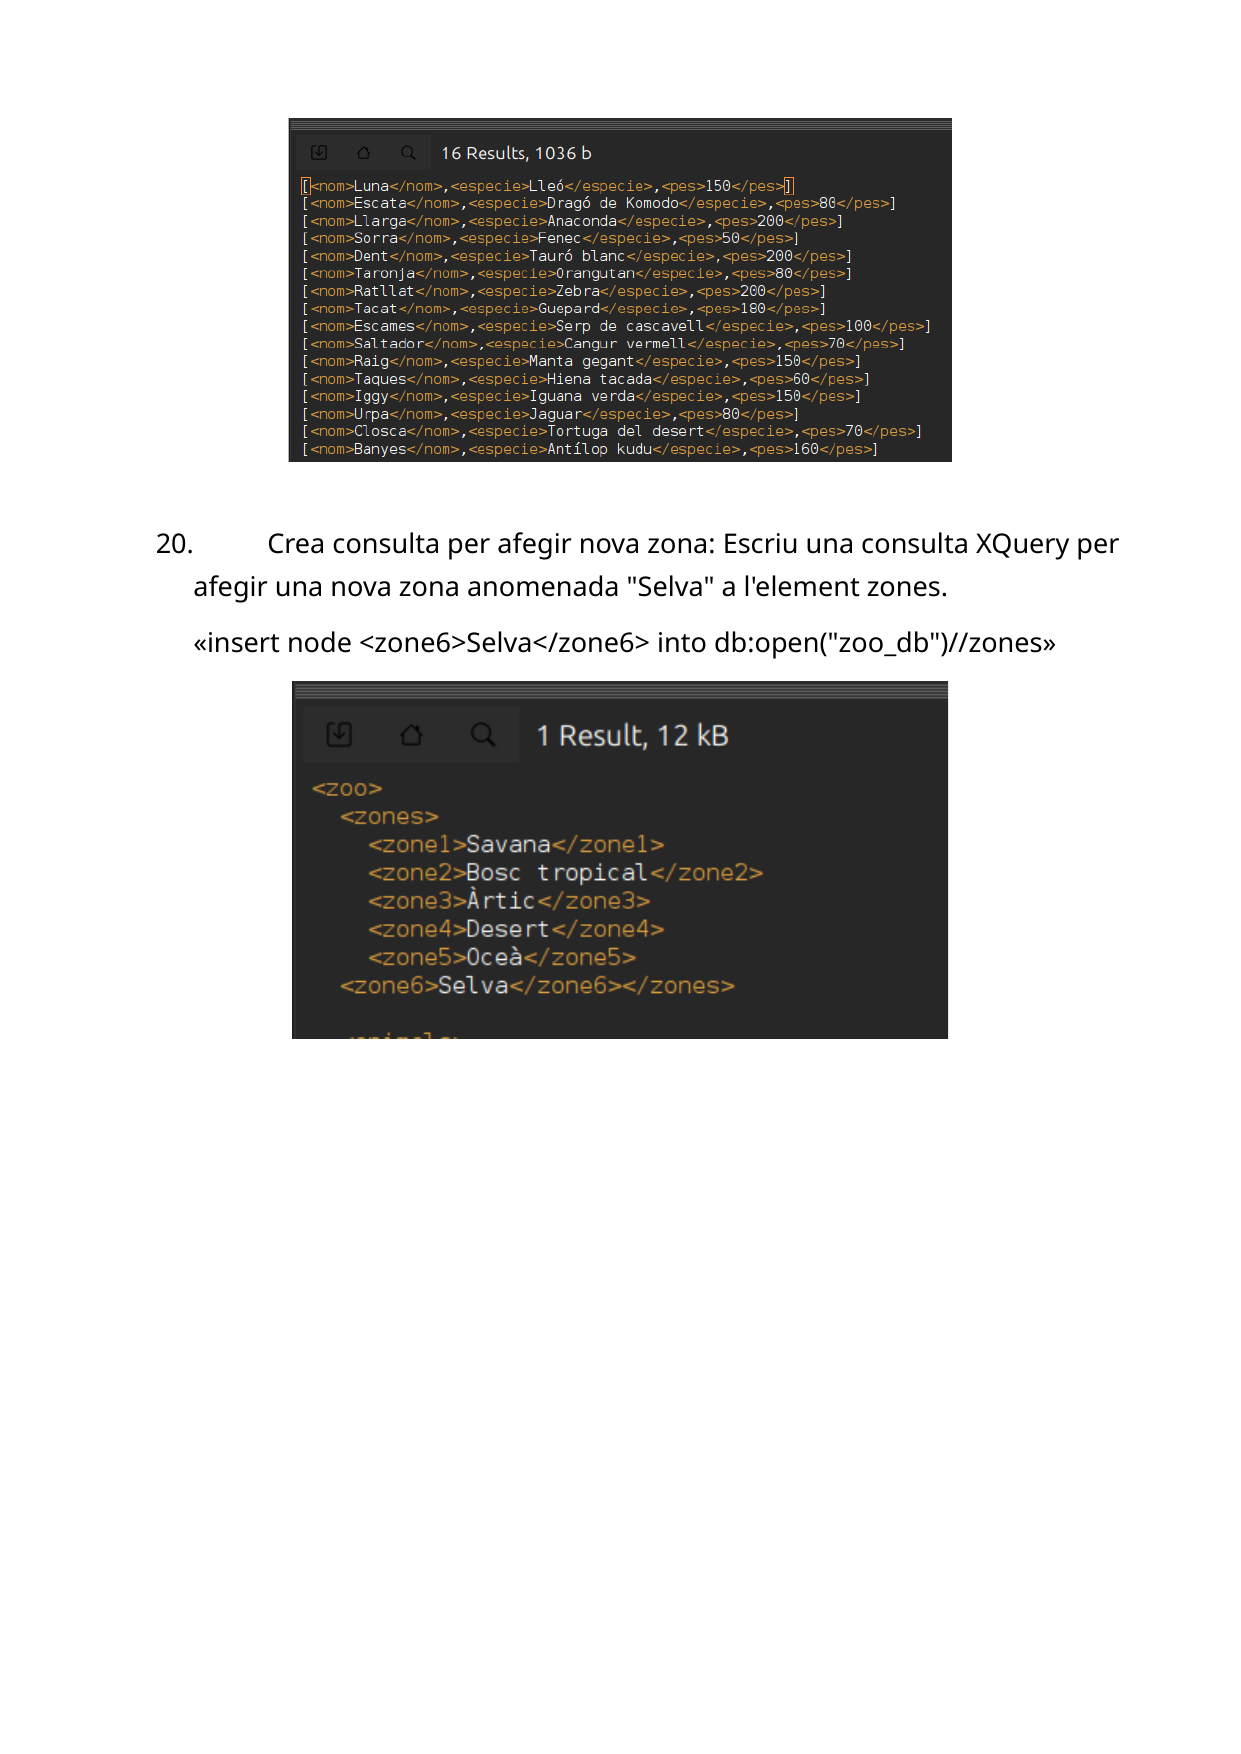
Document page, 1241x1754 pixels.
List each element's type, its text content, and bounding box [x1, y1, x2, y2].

list «insert node <zone6>Selva</zone6> into db:open("zoo_db")//zones» [156, 624, 1122, 661]
list Crea consulta per afegir nova zona: Escriu una consulta XQuery per afegir una nova zona anomenada "Selva" a l'element zones. [156, 524, 1122, 604]
picture [292, 681, 949, 1039]
picture [288, 118, 952, 462]
